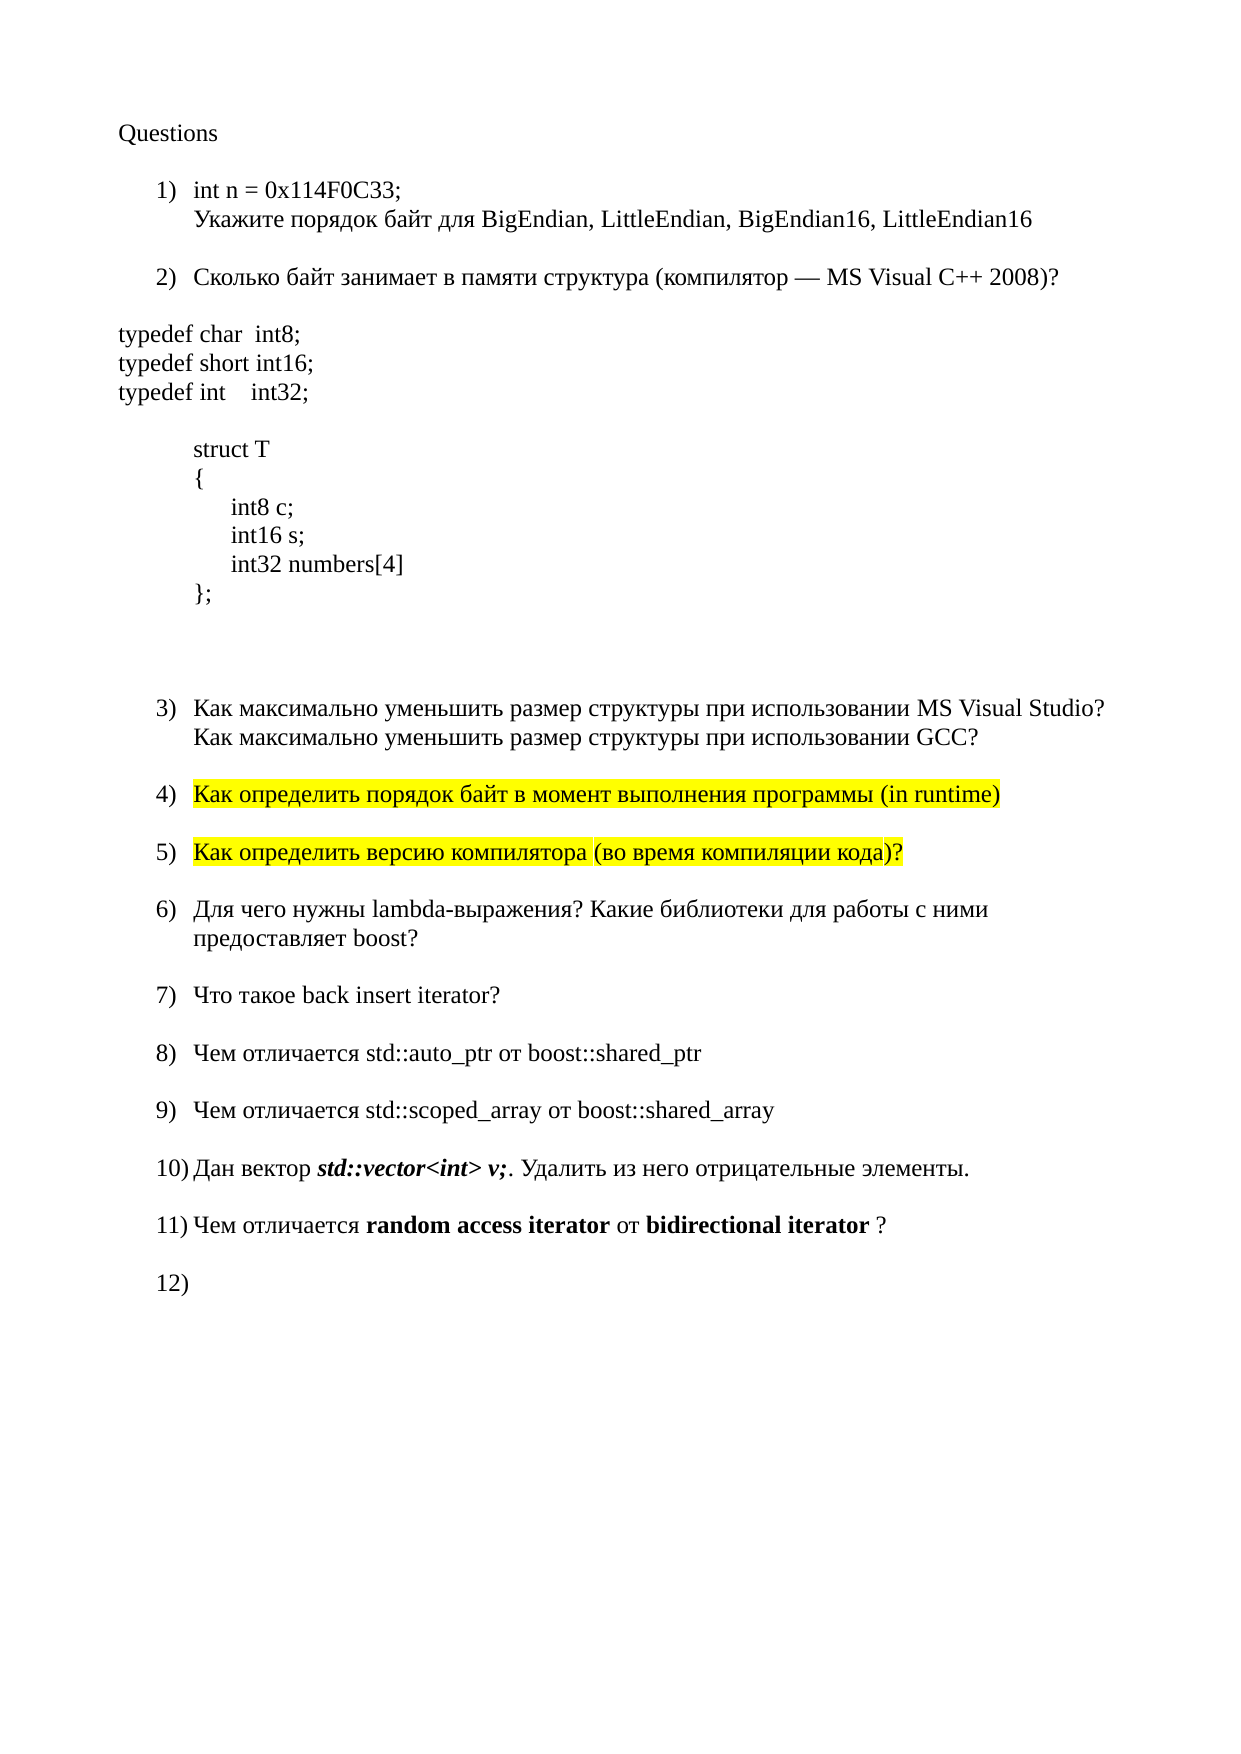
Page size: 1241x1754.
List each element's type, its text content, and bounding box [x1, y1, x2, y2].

list int n = 0x114F0C33; [156, 176, 1122, 204]
list Чем отличается std::auto_ptr от boost::shared_ptr [156, 1038, 1122, 1067]
list int8 c; [193, 492, 1122, 521]
list Как определить версию компилятора (во время компиляции кода)? [156, 837, 1122, 866]
list int32 numbers[4] [193, 549, 1122, 578]
text typedef short int16; [118, 348, 1122, 377]
list Как максимально уменьшить размер структуры при использовании GCC? [156, 722, 1122, 751]
text Questions [118, 118, 1122, 147]
text typedef char int8; [118, 319, 1122, 348]
list Сколько байт занимает в памяти структура (компилятор — MS Visual C++ 2008)? [156, 262, 1122, 291]
list Что такое back insert iterator? [156, 981, 1122, 1009]
list Как максимально уменьшить размер структуры при использовании MS Visual Studio? [156, 693, 1122, 722]
list }; [156, 578, 1122, 607]
list { [156, 463, 1122, 492]
list Для чего нужны lambda-выражения? Какие библиотеки для работы с ними предоставляет boost? [156, 894, 1122, 952]
list struct T [156, 434, 1122, 463]
list int16 s; [193, 521, 1122, 549]
text typedef int int32; [118, 377, 1122, 406]
list Чем отличается random access iterator от bidirectional iterator ? [156, 1211, 1122, 1239]
list Чем отличается std::scoped_array от boost::shared_array [156, 1096, 1122, 1124]
list Как определить порядок байт в момент выполнения программы (in runtime) [156, 779, 1122, 808]
list Укажите порядок байт для BigEndian, LittleEndian, BigEndian16, LittleEndian16 [156, 204, 1122, 233]
list Дан вектор std::vector<int> v;. Удалить из него отрицательные элементы. [156, 1153, 1122, 1182]
